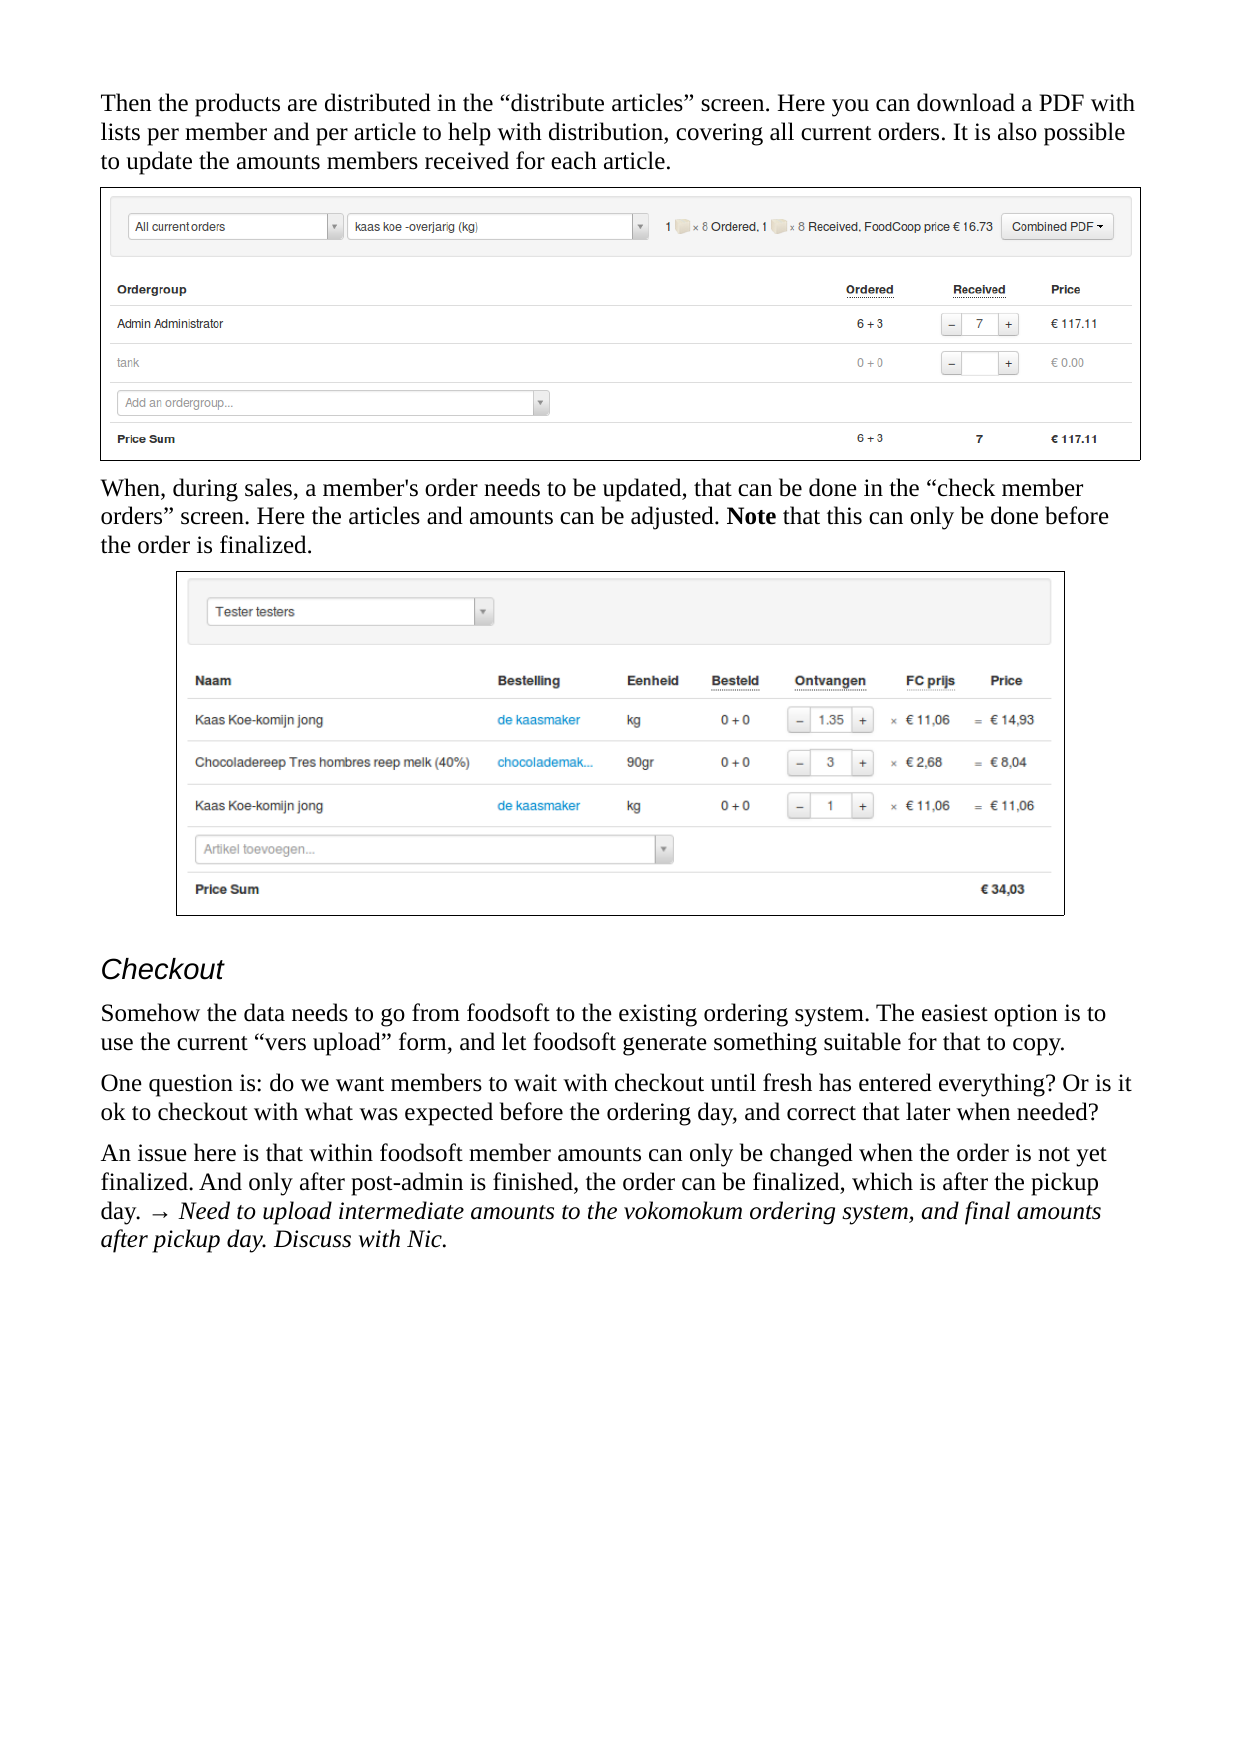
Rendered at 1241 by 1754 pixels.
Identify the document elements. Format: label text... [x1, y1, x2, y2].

text When, during sales, a member's order needs to be updated, that can be done in the “check member orders” screen. Here the articles and amounts can be adjusted. Note that this can only be done before the order is finalized. [100, 473, 1140, 559]
text Then the products are distributed in the “distribute articles” screen. Here you can download a PDF with lists per member and per article to help with distribution, covering all current orders. It is also possible to update the amounts members received for each article. [100, 88, 1140, 175]
text Somehow the data needs to go from foodsoft to the existing ordering system. The easiest option is to use the current “vers upload” form, and let foodsoft generate something suitable for that to copy. [100, 998, 1140, 1056]
text One question is: do we want members to wait with checkout until fresh has entered everything? Or is it ok to checkout with what was expected before the ordering day, and correct that later when needed? [100, 1068, 1140, 1126]
subtitle Checkout [100, 952, 1140, 986]
picture [179, 574, 1061, 912]
picture [103, 190, 1137, 458]
text An issue here is that within foodsoft member amounts can only be changed when the order is not yet finalized. And only after post-admin is finished, the order can be finalized, which is after the pickup day. → Need to upload intermediate amounts to the vokomokum ordering system, and final amounts after pickup day. Discuss with Nic. [100, 1138, 1140, 1253]
